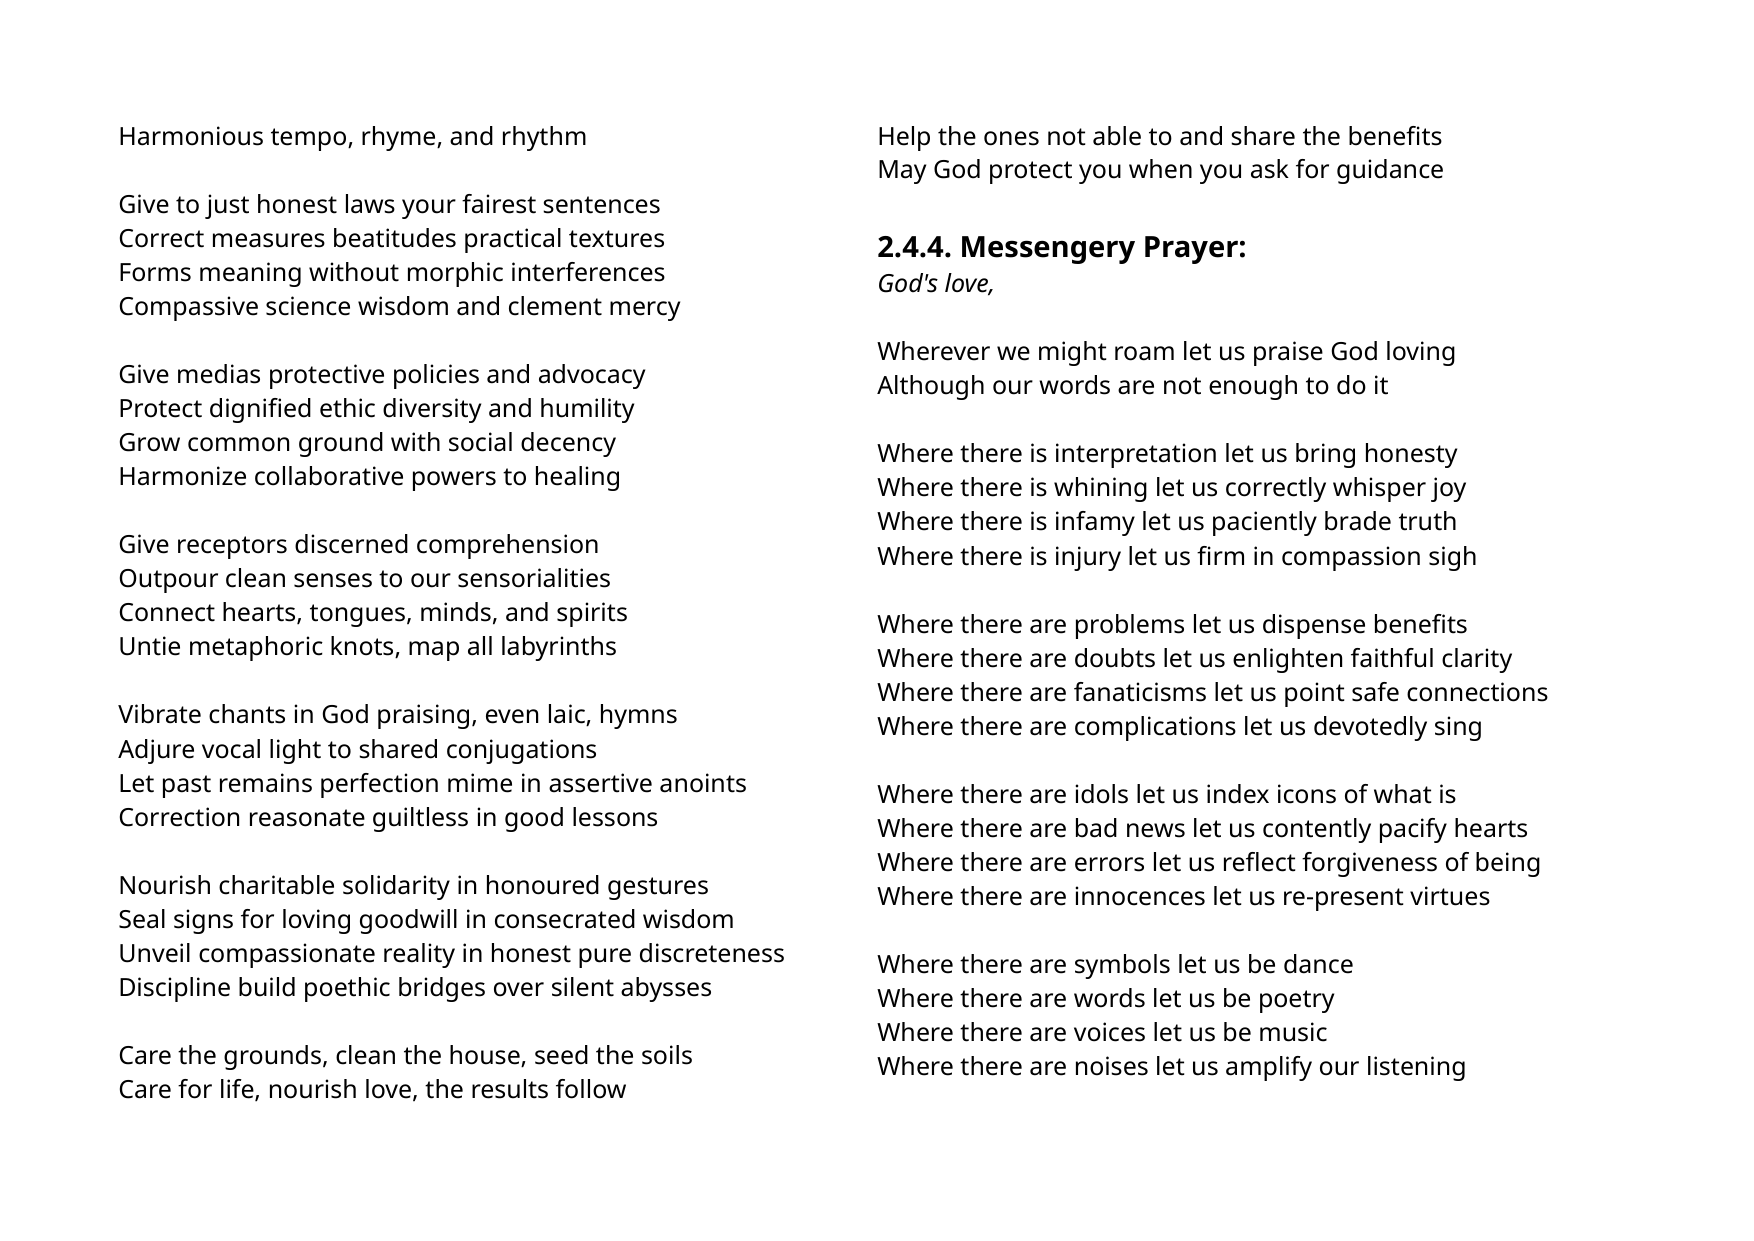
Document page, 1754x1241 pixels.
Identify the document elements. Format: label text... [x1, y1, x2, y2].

text Where there is whining let us correctly whisper joy [877, 470, 1636, 504]
text Correction reasonate guiltless in good lessons [118, 799, 877, 833]
text Where there are words let us be poetry [877, 981, 1636, 1015]
text May God protect you when you ask for guidance [877, 152, 1636, 186]
text Let past remains perfection mime in assertive anoints [118, 765, 877, 799]
text Where there are complications let us devotedly sing [877, 708, 1636, 742]
text Adjure vocal light to shared conjugations [118, 731, 877, 765]
text Outpour clean senses to our sensorialities [118, 561, 877, 595]
text Untie metaphoric knots, map all labyrinths [118, 629, 877, 663]
text Vibrate chants in God praising, even laic, hymns [118, 697, 877, 731]
text Help the ones not able to and share the benefits [877, 118, 1636, 152]
text Where there is infamy let us paciently brade truth [877, 504, 1636, 538]
text Harmonious tempo, rhyme, and rhythm [118, 118, 877, 152]
text Where there are symbols let us be dance [877, 947, 1636, 981]
text Where there are bad news let us contently pacify hearts [877, 811, 1636, 845]
text Grow common ground with social decency [118, 425, 877, 459]
text Where there are innocences let us re-present virtues [877, 879, 1636, 913]
text Protect dignified ethic diversity and humility [118, 391, 877, 425]
text Where there are doubts let us enlighten faithful clarity [877, 640, 1636, 674]
text Connect hearts, tongues, minds, and spirits [118, 595, 877, 629]
text Where there are fanaticisms let us point safe connections [877, 674, 1636, 708]
text Discipline build poethic bridges over silent abysses [118, 970, 877, 1004]
text Although our words are not enough to do it [877, 368, 1636, 402]
text Give receptors discerned comprehension [118, 527, 877, 561]
text Care for life, nourish love, the results follow [118, 1072, 877, 1106]
text 2.4.4. Messengery Prayer: [877, 226, 1636, 266]
text Where there are idols let us index icons of what is [877, 777, 1636, 811]
text Where there are noises let us amplify our listening [877, 1049, 1636, 1083]
text Give to just honest laws your fairest sentences [118, 186, 877, 220]
text Where there are errors let us reflect forgiveness of being [877, 845, 1636, 879]
text Wherever we might roam let us praise God loving [877, 334, 1636, 368]
text Give medias protective policies and advocacy [118, 357, 877, 391]
text Where there are voices let us be music [877, 1015, 1636, 1049]
text Seal signs for loving goodwill in consecrated wisdom [118, 902, 877, 936]
text Correct measures beatitudes practical textures [118, 220, 877, 254]
text Nourish charitable solidarity in honoured gestures [118, 867, 877, 902]
text Where there is injury let us firm in compassion sigh [877, 538, 1636, 572]
text Harmonize collaborative powers to healing [118, 459, 877, 493]
text God's love, [877, 266, 1636, 300]
text Care the grounds, clean the house, seed the soils [118, 1038, 877, 1072]
text Compassive science wisdom and clement mercy [118, 288, 877, 322]
text Forms meaning without morphic interferences [118, 254, 877, 288]
text Unveil compassionate reality in honest pure discreteness [118, 936, 877, 970]
text Where there are problems let us dispense benefits [877, 606, 1636, 640]
text Where there is interpretation let us bring honesty [877, 436, 1636, 470]
